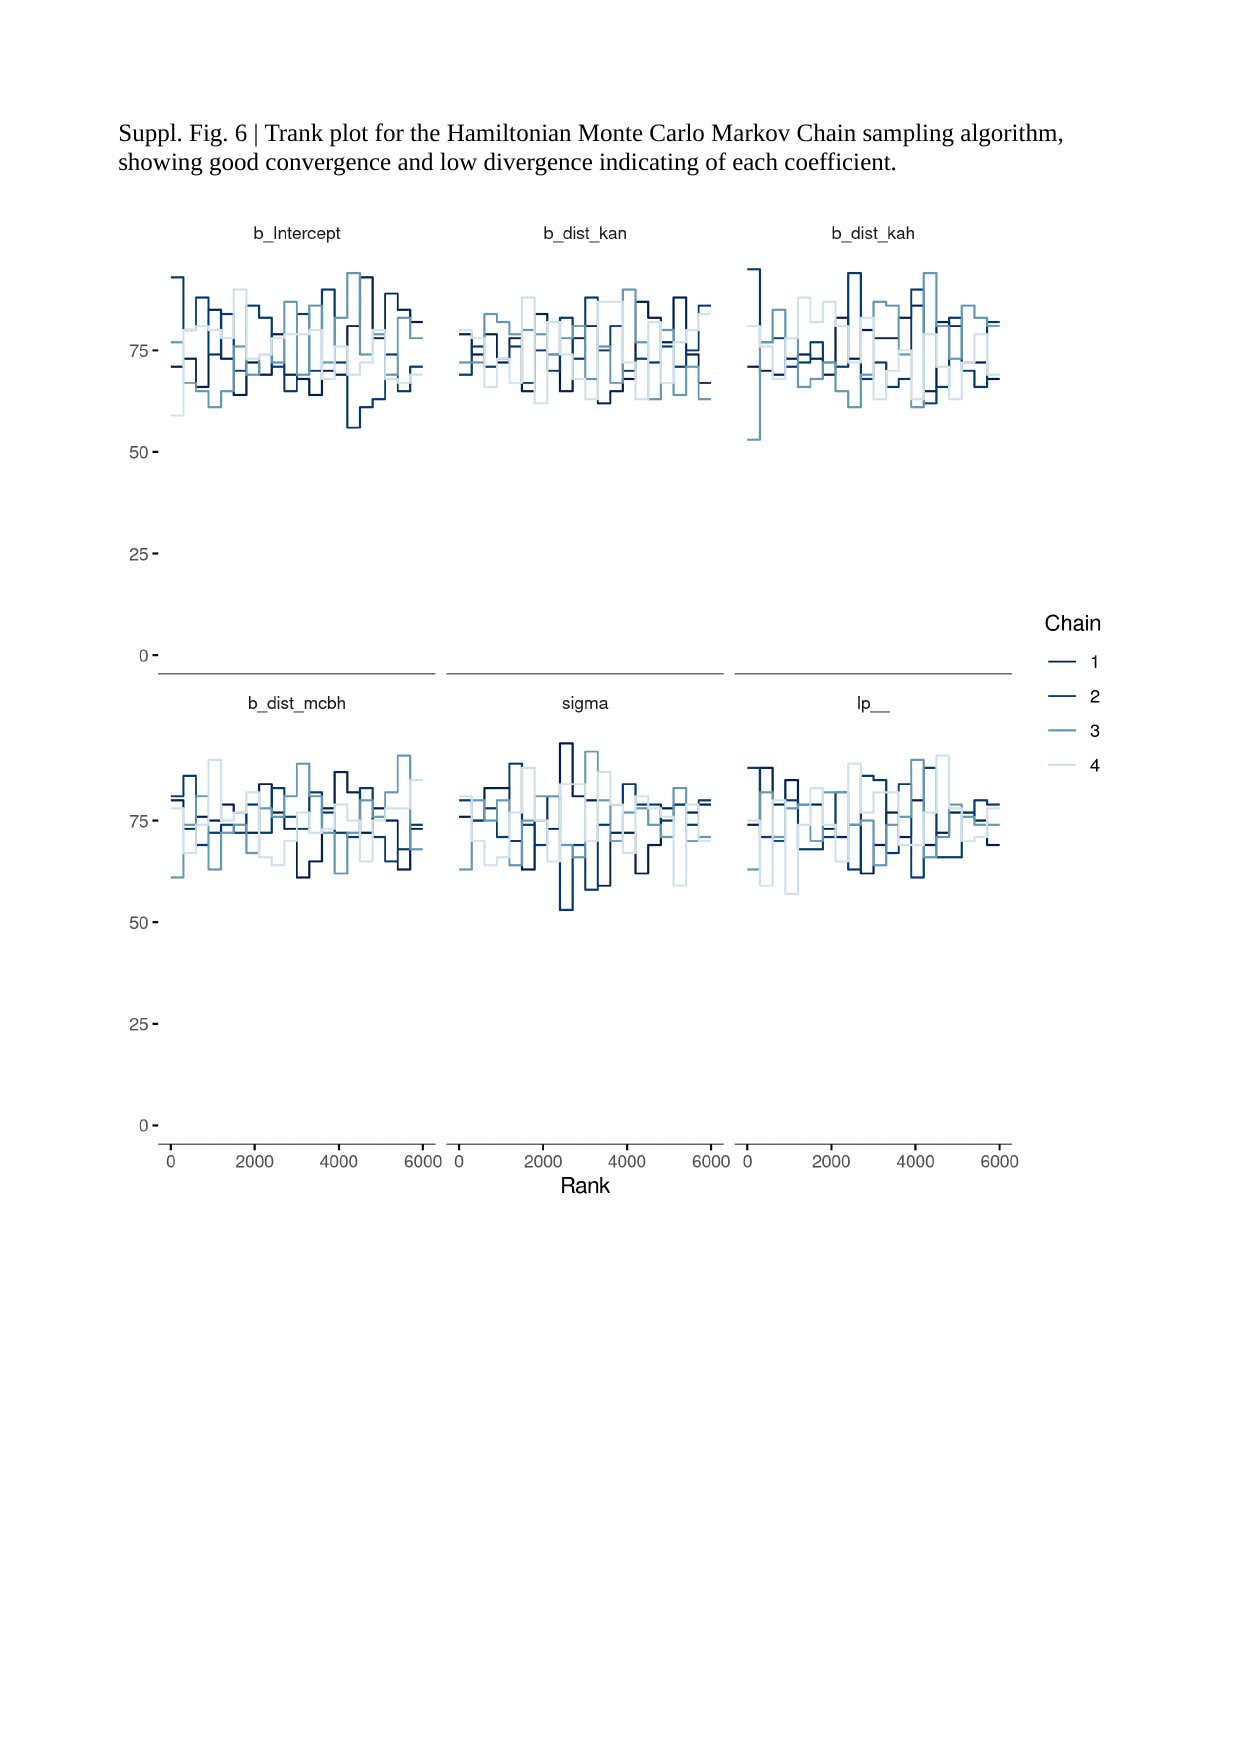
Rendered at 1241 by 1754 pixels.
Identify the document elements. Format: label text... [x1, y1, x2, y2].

text Suppl. Fig. 6 | Trank plot for the Hamiltonian Monte Carlo Markov Chain sampling algorithm, showing good convergence and low divergence indicating of each coefficient. [118, 118, 1122, 176]
picture [118, 204, 1123, 1209]
